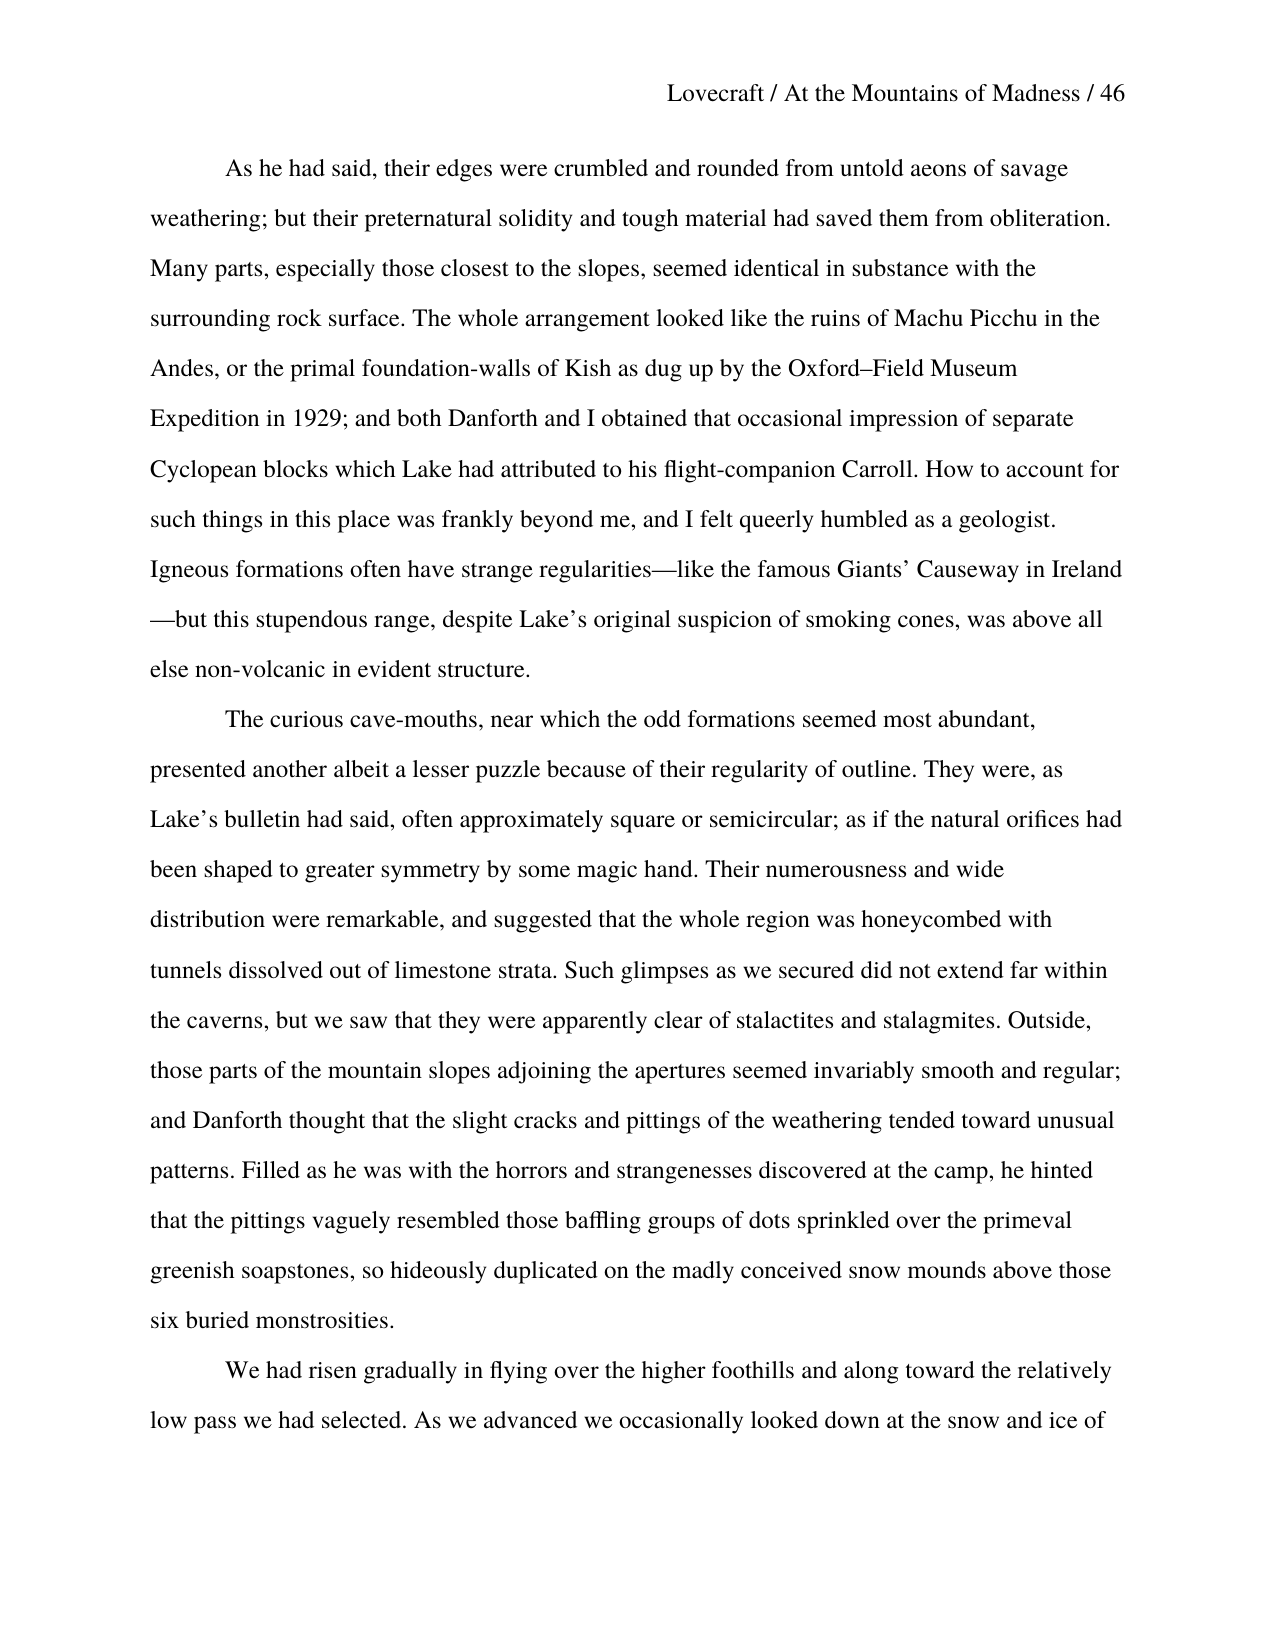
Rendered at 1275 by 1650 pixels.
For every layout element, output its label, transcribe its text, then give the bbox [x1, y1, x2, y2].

text The curious cave-mouths, near which the odd formations seemed most abundant, presented another albeit a lesser puzzle because of their regularity of outline. They were, as Lake’s bulletin had said, often approximately square or semicircular; as if the natural orifices had been shaped to greater symmetry by some magic hand. Their numerousness and wide distribution were remarkable, and suggested that the whole region was honeycombed with tunnels dissolved out of limestone strata. Such glimpses as we secured did not extend far within the caverns, but we saw that they were apparently clear of stalactites and stalagmites. Outside, those parts of the mountain slopes adjoining the apertures seemed invariably smooth and regular; and Danforth thought that the slight cracks and pittings of the weathering tended toward unusual patterns. Filled as he was with the horrors and strangenesses discovered at the camp, he hinted that the pittings vaguely resembled those baffling groups of dots sprinkled over the primeval greenish soapstones, so hideously duplicated on the madly conceived snow mounds above those six buried monstrosities. [150, 701, 1125, 1336]
text We had risen gradually in flying over the higher foothills and along toward the relatively low pass we had selected. As we advanced we occasionally looked down at the snow and ice of [150, 1352, 1125, 1436]
text As he had said, their edges were crumbled and rounded from untold aeons of savage weathering; but their preternatural solidity and tough material had saved them from obliteration. Many parts, especially those closest to the slopes, seemed identical in substance with the surrounding rock surface. The whole arrangement looked like the ruins of Machu Picchu in the Andes, or the primal foundation-walls of Kish as dug up by the Oxford–Field Museum Expedition in 1929; and both Danforth and I obtained that occasional impression of separate Cyclopean blocks which Lake had attributed to his flight-companion Carroll. How to account for such things in this place was frankly beyond me, and I felt queerly humbled as a geologist. Igneous formations often have strange regularities—like the famous Giants’ Causeway in Ireland—but this stupendous range, despite Lake’s original suspicion of smoking cones, was above all else non-volcanic in evident structure. [150, 150, 1125, 684]
